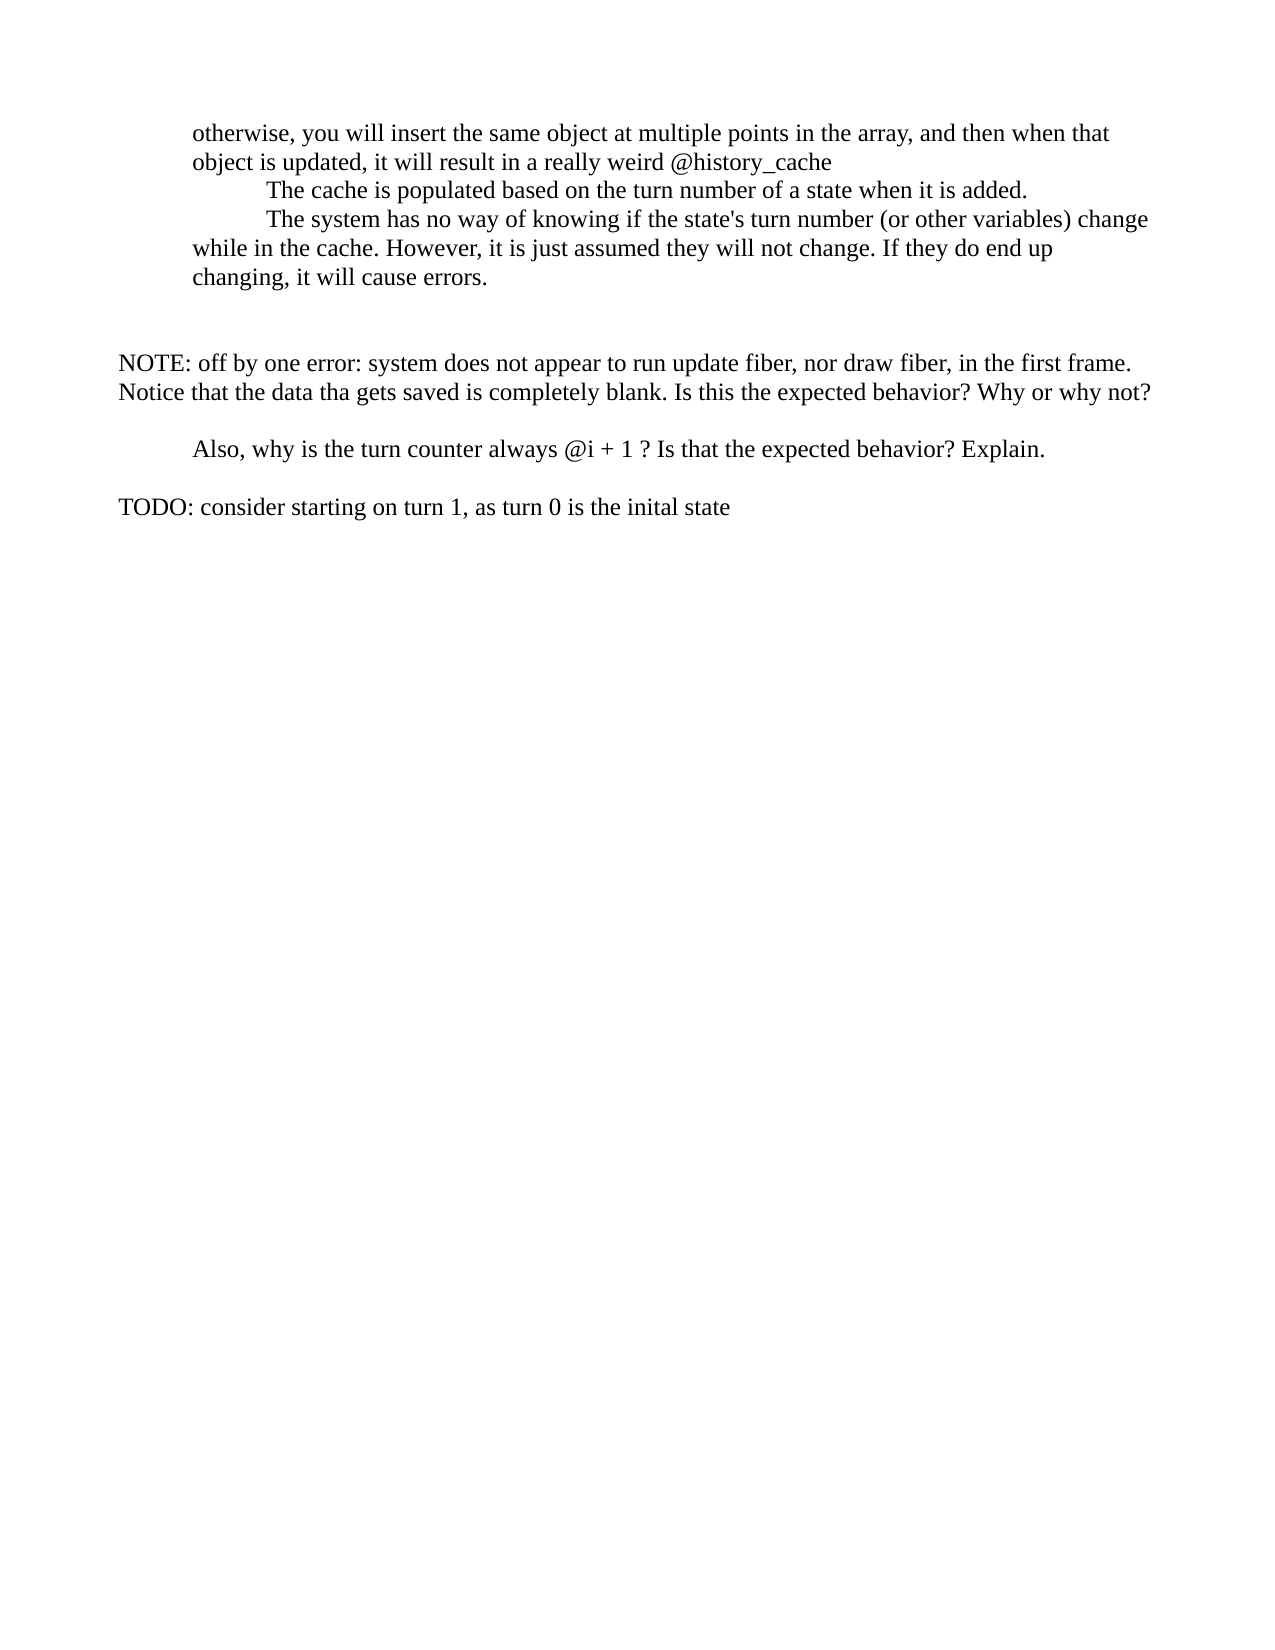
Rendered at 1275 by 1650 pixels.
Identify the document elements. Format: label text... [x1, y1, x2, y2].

text The system has no way of knowing if the state's turn number (or other variables) change while in the cache. However, it is just assumed they will not change. If they do end up changing, it will cause errors. [192, 204, 1157, 291]
text TODO: consider starting on turn 1, as turn 0 is the inital state [118, 492, 1157, 521]
text otherwise, you will insert the same object at multiple points in the array, and then when that object is updated, it will result in a really weird @history_cache [192, 118, 1157, 176]
text Also, why is the turn counter always @i + 1 ? Is that the expected behavior? Explain. [192, 434, 1157, 463]
text NOTE: off by one error: system does not appear to run update fiber, nor draw fiber, in the first frame. Notice that the data tha gets saved is completely blank. Is this the expected behavior? Why or why not? [118, 348, 1157, 406]
text The cache is populated based on the turn number of a state when it is added. [192, 176, 1157, 204]
